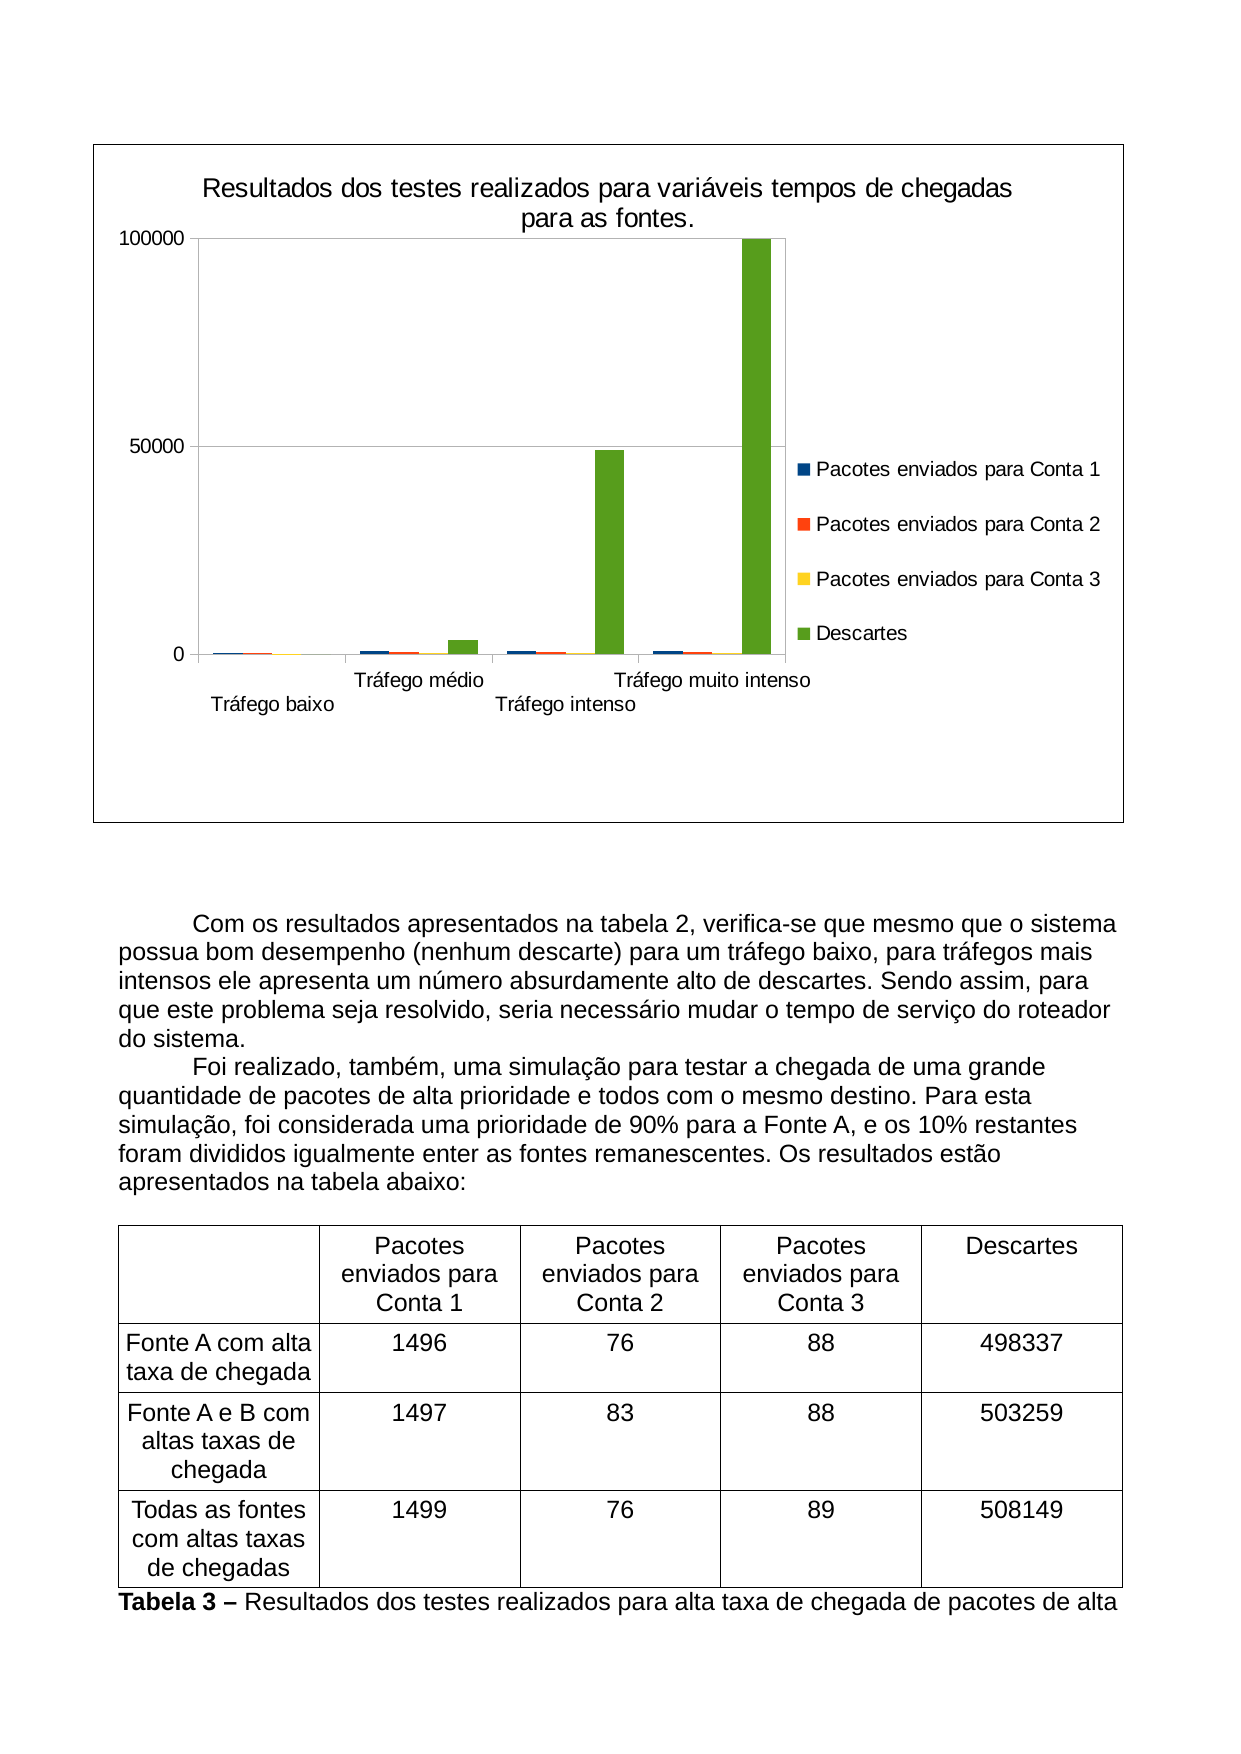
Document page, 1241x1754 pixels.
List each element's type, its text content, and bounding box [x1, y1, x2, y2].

table_cell 88 [721, 1393, 921, 1489]
table_cell 88 [721, 1324, 921, 1392]
table_cell 76 [521, 1324, 720, 1392]
table_header Descartes [922, 1226, 1122, 1323]
table_header [119, 1226, 319, 1323]
table_cell 83 [521, 1393, 720, 1489]
table_cell Fonte A e B com altas taxas de chegada [119, 1393, 319, 1489]
table_header Pacotes enviados para Conta 2 [521, 1226, 720, 1323]
table_cell Fonte A com alta taxa de chegada [119, 1324, 319, 1392]
table_cell 89 [721, 1491, 921, 1587]
table_cell 76 [521, 1491, 720, 1587]
text Com os resultados apresentados na tabela 2, verifica-se que mesmo que o sistema possua bom desempenho (nenhum descarte) para um tráfego baixo, para tráfegos mais intensos ele apresenta um número absurdamente alto de descartes. Sendo assim, para que este problema seja resolvido, seria necessário mudar o tempo de serviço do roteador do sistema. [118, 908, 1122, 1052]
table_header Pacotes enviados para Conta 1 [320, 1226, 520, 1323]
table_cell 1496 [320, 1324, 520, 1392]
table_cell 498337 [922, 1324, 1122, 1392]
table_cell Todas as fontes com altas taxas de chegadas [119, 1491, 319, 1587]
text Foi realizado, também, uma simulação para testar a chegada de uma grande quantidade de pacotes de alta prioridade e todos com o mesmo destino. Para esta simulação, foi considerada uma prioridade de 90% para a Fonte A, e os 10% restantes foram divididos igualmente enter as fontes remanescentes. Os resultados estão apresentados na tabela abaixo: [118, 1052, 1122, 1196]
table_cell 508149 [922, 1491, 1122, 1587]
text Tabela 3 – Resultados dos testes realizados para alta taxa de chegada de pacotes de alta [118, 1588, 1122, 1616]
table_cell 1497 [320, 1393, 520, 1489]
table_cell 1499 [320, 1491, 520, 1587]
table_cell 503259 [922, 1393, 1122, 1489]
table_header Pacotes enviados para Conta 3 [721, 1226, 921, 1323]
